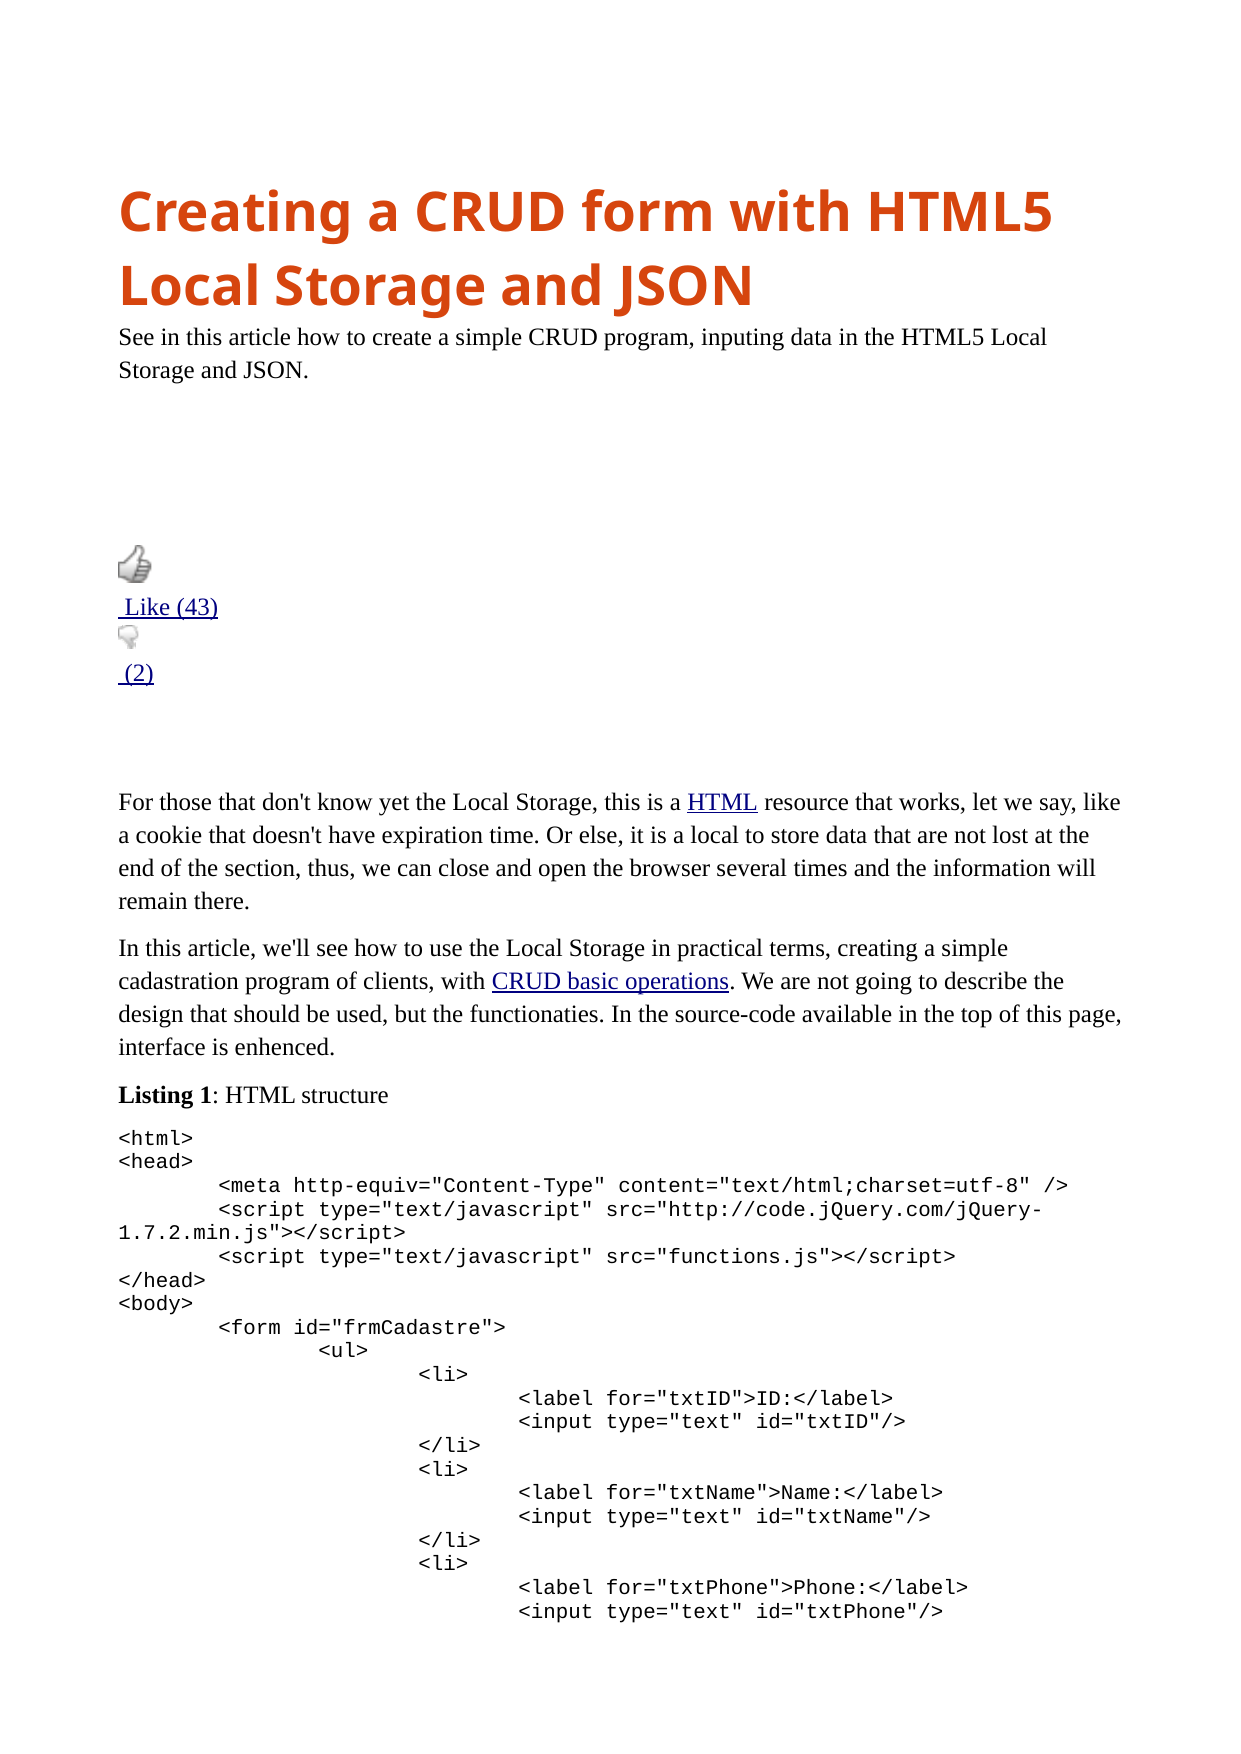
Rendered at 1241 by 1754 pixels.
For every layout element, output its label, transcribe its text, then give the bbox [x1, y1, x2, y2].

text <label for="txtID">ID:</label> [118, 1388, 1122, 1411]
text See in this article how to create a simple CRUD program, inputing data in the HTML5 Local Storage and JSON. [118, 322, 1122, 383]
text <label for="txtName">Name:</label> [118, 1482, 1122, 1506]
text <input type="text" id="txtPhone"/> [118, 1601, 1122, 1624]
picture [118, 625, 139, 649]
text </li> [118, 1435, 1122, 1459]
picture [118, 545, 152, 583]
text <html> [118, 1128, 1122, 1151]
text <body> [118, 1293, 1122, 1317]
text <input type="text" id="txtID"/> [118, 1411, 1122, 1435]
text <label for="txtPhone">Phone:</label> [118, 1577, 1122, 1601]
text <ul> [118, 1341, 1122, 1364]
text In this article, we'll see how to use the Local Storage in practical terms, creating a simple cadastration program of clients, with CRUD basic operations. We are not going to describe the design that should be used, but the functionaties. In the source-code available in the top of this page, interface is enhenced. [118, 933, 1122, 1061]
text <input type="text" id="txtName"/> [118, 1506, 1122, 1530]
text <li> [118, 1459, 1122, 1482]
text <script type="text/javascript" src="functions.js"></script> [118, 1246, 1122, 1269]
subtitle Creating a CRUD form with HTML5 Local Storage and JSON [118, 173, 1122, 322]
text <head> [118, 1151, 1122, 1175]
text Listing 1: HTML structure [118, 1080, 1122, 1109]
text <li> [118, 1553, 1122, 1577]
text </head> [118, 1269, 1122, 1293]
text <script type="text/javascript" src="http://code.jQuery.com/jQuery-1.7.2.min.js"></script> [118, 1199, 1122, 1246]
text <li> [118, 1364, 1122, 1388]
text <meta http-equiv="Content-Type" content="text/html;charset=utf-8" /> [118, 1175, 1122, 1199]
text <form id="frmCadastre"> [118, 1317, 1122, 1341]
text </li> [118, 1530, 1122, 1553]
text For those that don't know yet the Local Storage, this is a HTML resource that works, let we say, like a cookie that doesn't have expiration time. Or else, it is a local to store data that are not lost at the end of the section, thus, we can close and open the browser several times and the information will remain there. [118, 787, 1122, 914]
text (2) [118, 658, 1122, 687]
text Like (43) [118, 592, 1122, 621]
